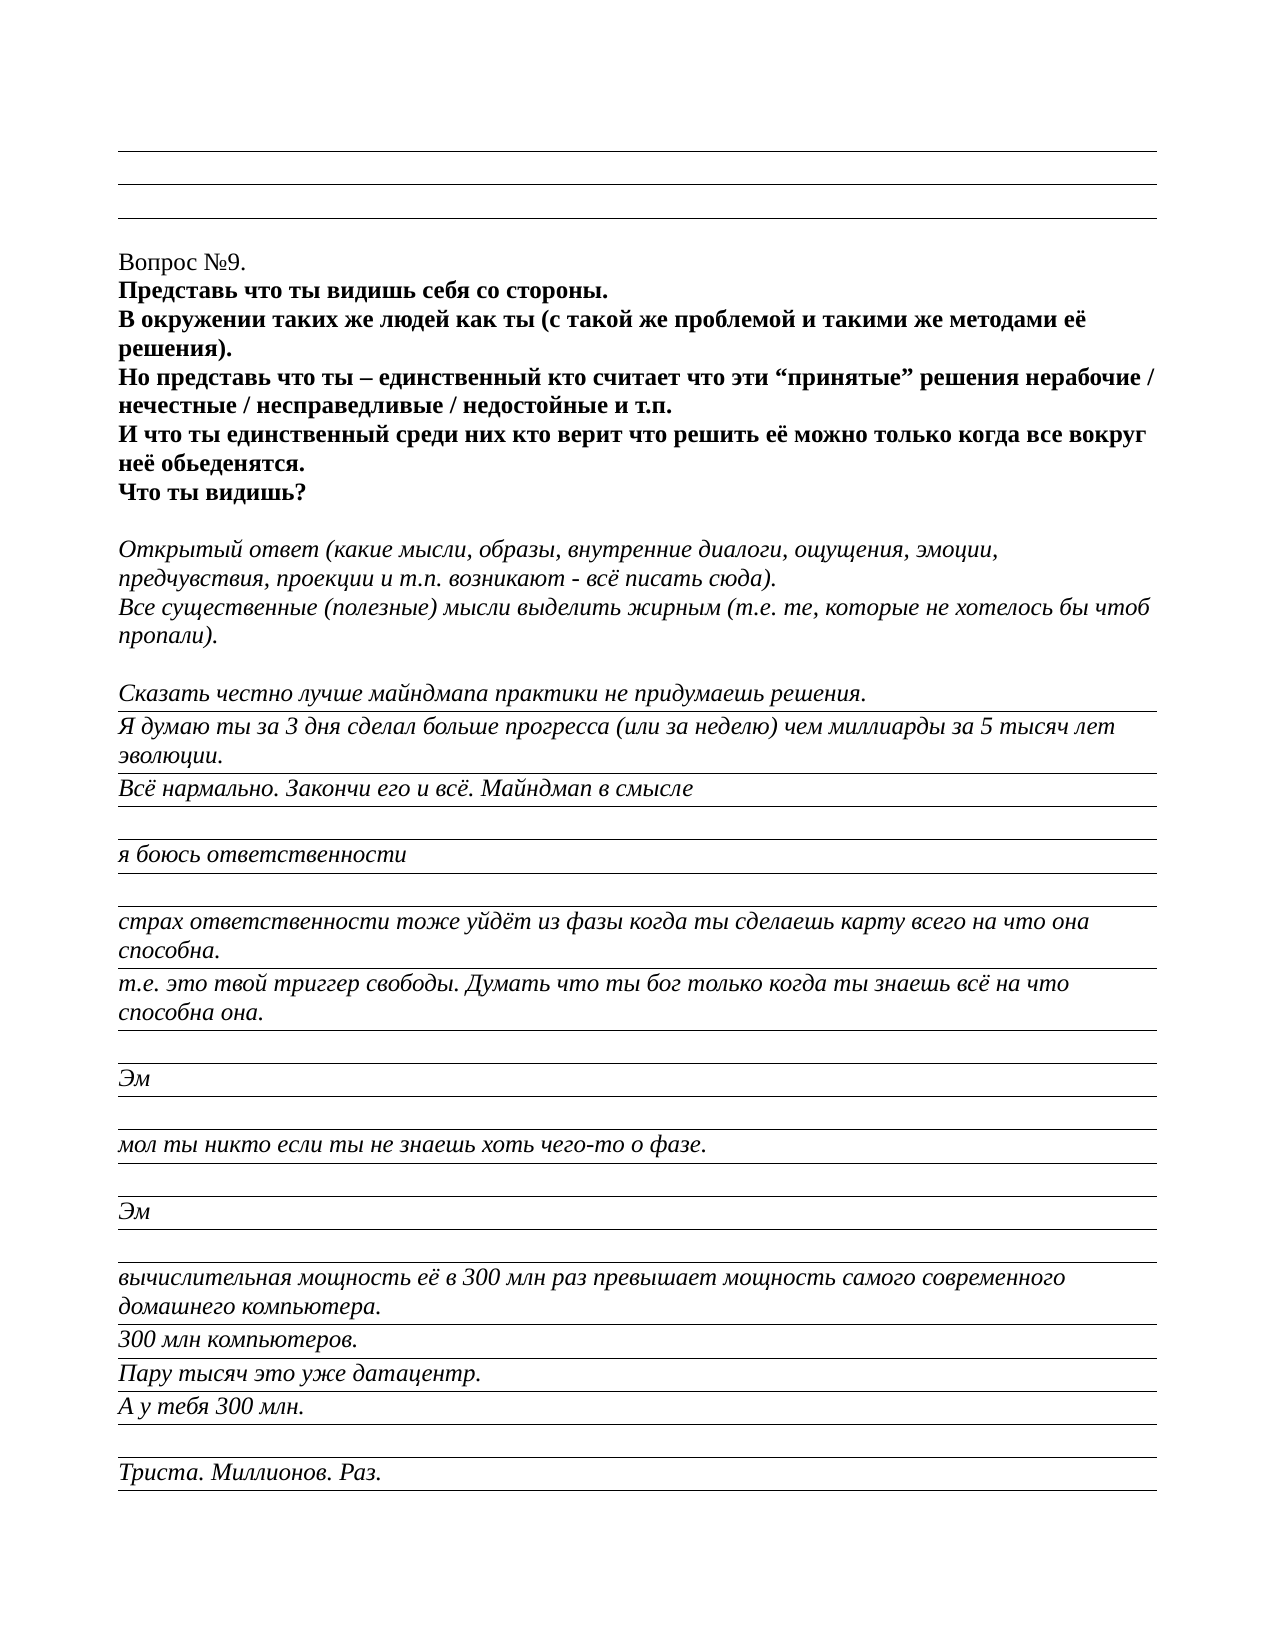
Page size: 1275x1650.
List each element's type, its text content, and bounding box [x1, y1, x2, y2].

text А у тебя 300 млн. [118, 1392, 1157, 1424]
text Эм [118, 1197, 1157, 1229]
text Представь что ты видишь себя со стороны. [118, 275, 1157, 304]
text Пару тысяч это уже датацентр. [118, 1359, 1157, 1391]
text Эм [118, 1064, 1157, 1096]
text Вопрос №9. [118, 247, 1157, 275]
text Открытый ответ (какие мысли, образы, внутренние диалоги, ощущения, эмоции, предчувствия, проекции и т.п. возникают - всё писать сюда). [118, 534, 1157, 592]
text страх ответственности тоже уйдёт из фазы когда ты сделаешь карту всего на что она способна. [118, 907, 1157, 968]
text И что ты единственный среди них кто верит что решить её можно только когда все вокруг неё обьеденятся. [118, 419, 1157, 477]
text я боюсь ответственности [118, 840, 1157, 873]
text Сказать честно лучше майндмапа практики не придумаешь решения. [118, 678, 1157, 711]
text вычислительная мощность её в 300 млн раз превышает мощность самого современного домашнего компьютера. [118, 1263, 1157, 1324]
text т.е. это твой триггер свободы. Думать что ты бог только когда ты знаешь всё на что способна она. [118, 969, 1157, 1030]
text Что ты видишь? [118, 477, 1157, 505]
text Все существенные (полезные) мысли выделить жирным (т.е. те, которые не хотелось бы чтоб пропали). [118, 592, 1157, 649]
text Я думаю ты за 3 дня сделал больше прогресса (или за неделю) чем миллиарды за 5 тысяч лет эволюции. [118, 712, 1157, 773]
text Триста. Миллионов. Раз. [118, 1458, 1157, 1490]
text Всё нармально. Закончи его и всё. Майндмап в смысле [118, 774, 1157, 806]
text мол ты никто если ты не знаешь хоть чего-то о фазе. [118, 1130, 1157, 1163]
text 300 млн компьютеров. [118, 1325, 1157, 1358]
text Но представь что ты – единственный кто считает что эти “принятые” решения нерабочие / нечестные / несправедливые / недостойные и т.п. [118, 362, 1157, 419]
text В окружении таких же людей как ты (с такой же проблемой и такими же методами её решения). [118, 304, 1157, 362]
